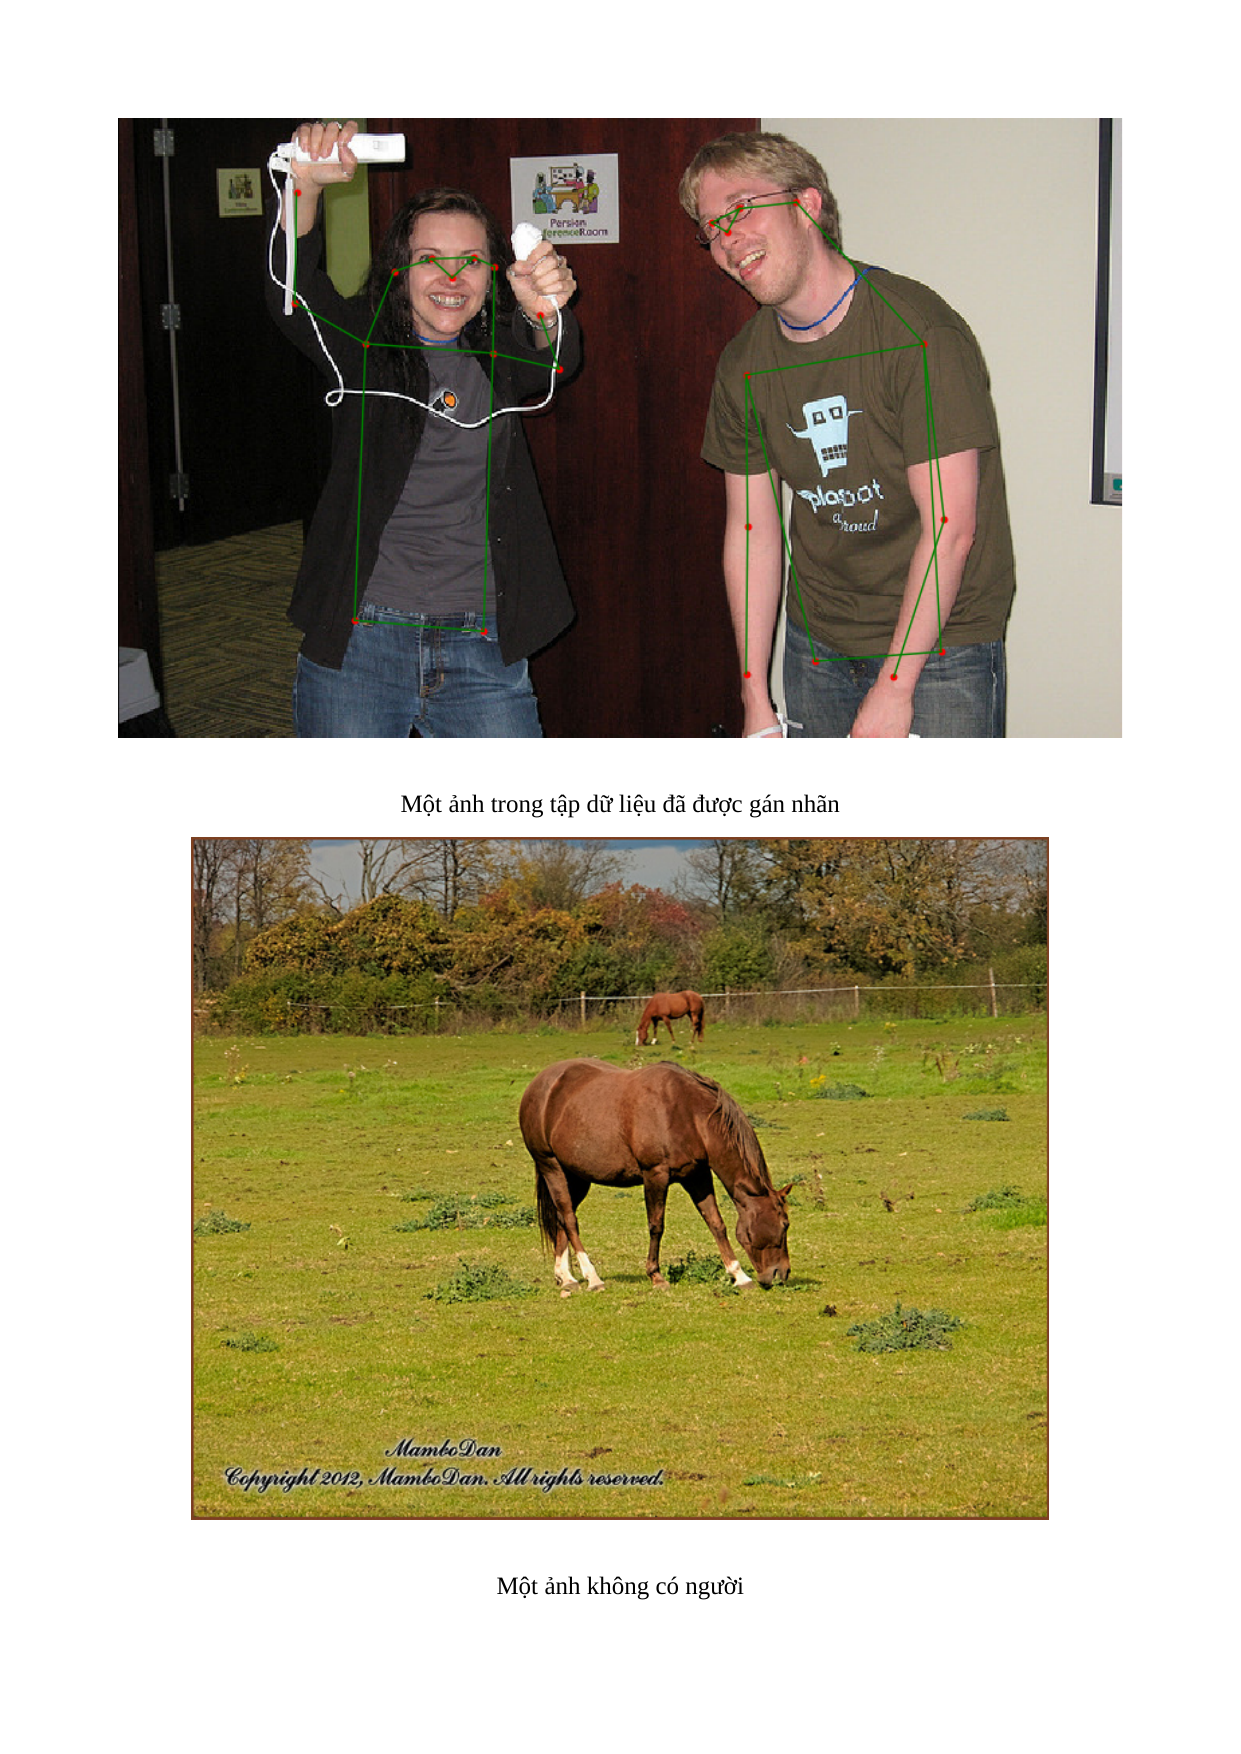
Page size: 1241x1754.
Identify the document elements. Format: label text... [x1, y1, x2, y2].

picture [118, 118, 1123, 738]
picture [191, 837, 1049, 1520]
text Một ảnh trong tập dữ liệu đã được gán nhãn [118, 789, 1122, 818]
text Một ảnh không có người [118, 1571, 1122, 1600]
